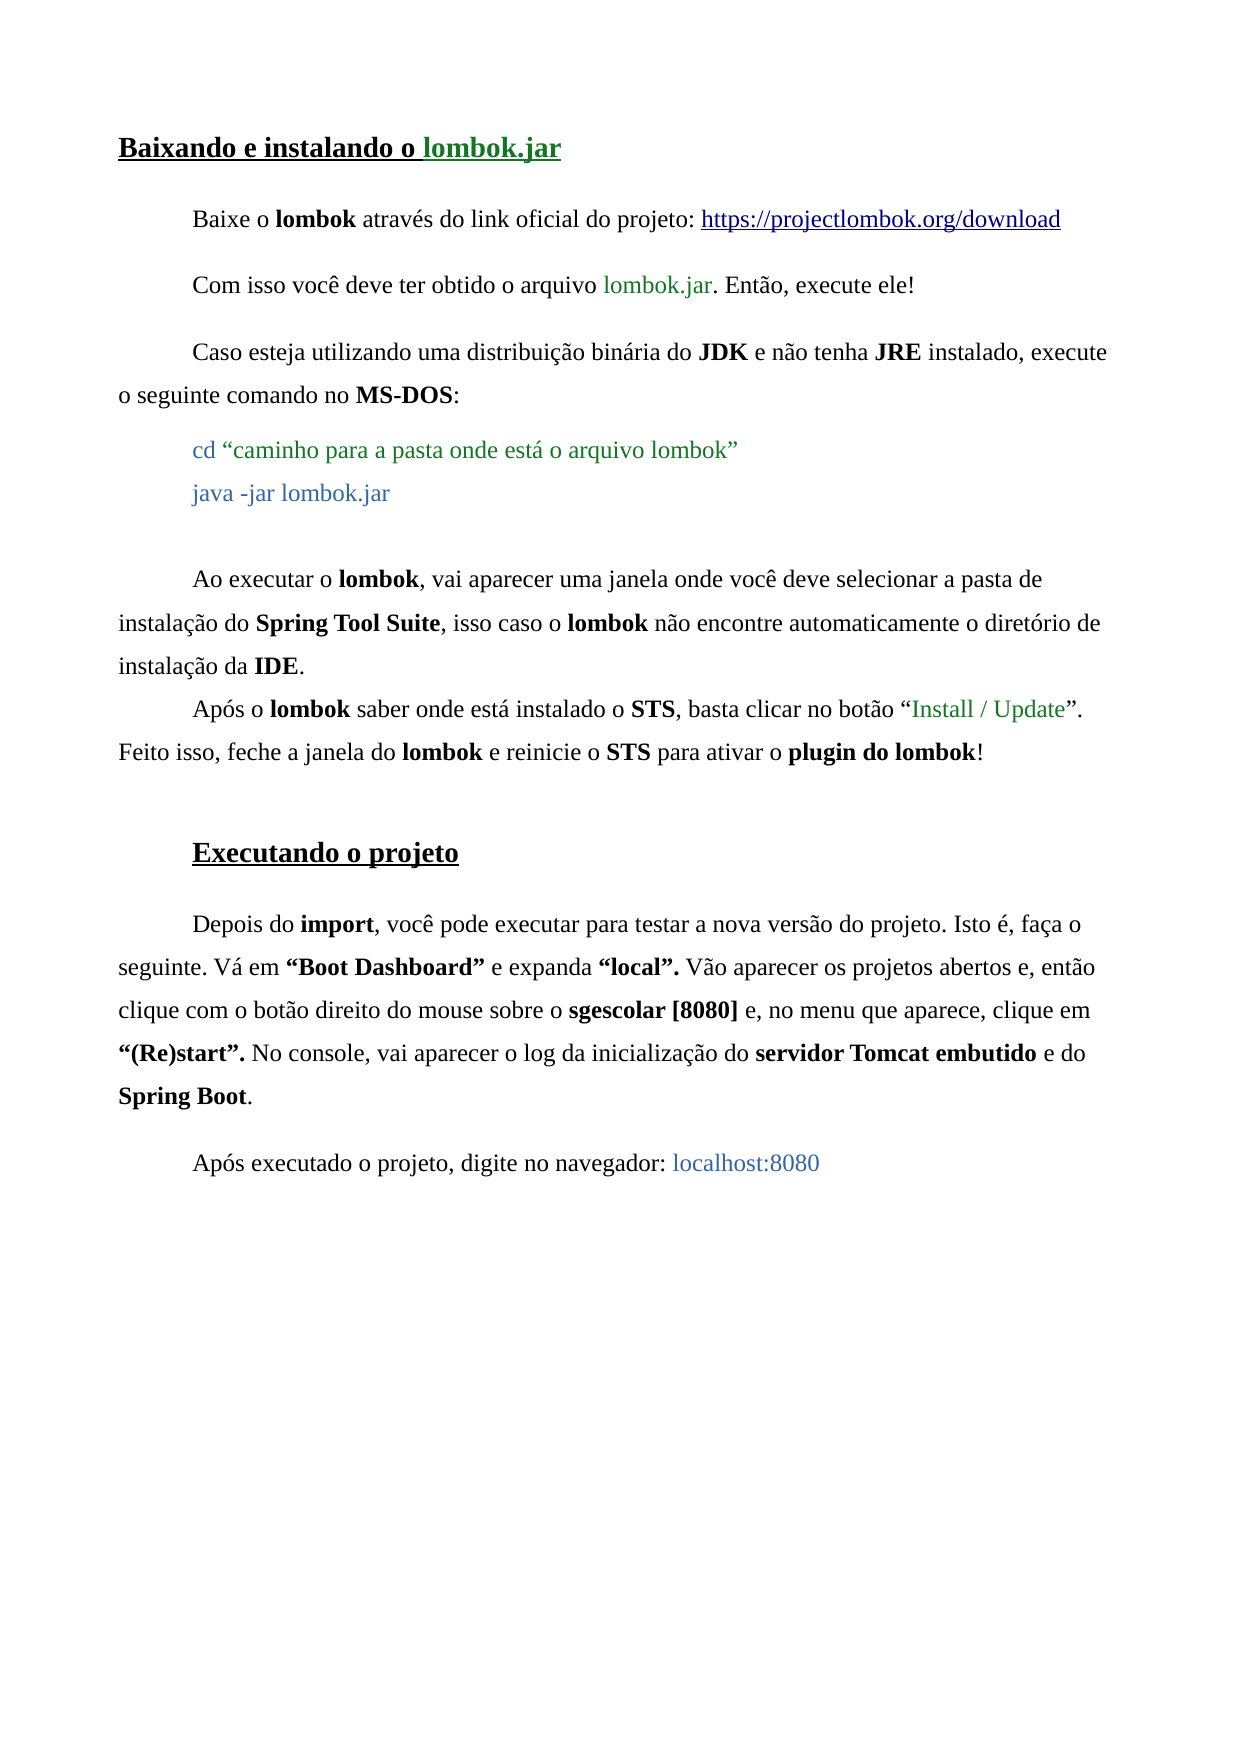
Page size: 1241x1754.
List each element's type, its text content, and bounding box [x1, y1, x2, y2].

text Baixando e instalando o lombok.jar [118, 130, 1122, 163]
text Ao executar o lombok, vai aparecer uma janela onde você deve selecionar a pasta de instalação do Spring Tool Suite, isso caso o lombok não encontre automaticamente o diretório de instalação da IDE. [118, 564, 1122, 679]
text cd “caminho para a pasta onde está o arquivo lombok” [118, 435, 1122, 464]
text java -jar lombok.jar [118, 478, 1122, 507]
text Com isso você deve ter obtido o arquivo lombok.jar. Então, execute ele! [118, 270, 1122, 299]
text Após o lombok saber onde está instalado o STS, basta clicar no botão “Install / Update”. Feito isso, feche a janela do lombok e reinicie o STS para ativar o plugin do lombok! [118, 694, 1122, 766]
text Baixe o lombok através do link oficial do projeto: https://projectlombok.org/download [118, 204, 1122, 232]
text Depois do import, você pode executar para testar a nova versão do projeto. Isto é, faça o seguinte. Vá em “Boot Dashboard” e expanda “local”. Vão aparecer os projetos abertos e, então clique com o botão direito do mouse sobre o sgescolar [8080] e, no menu que aparece, clique em “(Re)start”. No console, vai aparecer o log da inicialização do servidor Tomcat embutido e do Spring Boot. [118, 909, 1122, 1110]
text Executando o projeto [118, 835, 1122, 868]
text Após executado o projeto, digite no navegador: localhost:8080 [118, 1148, 1122, 1177]
text Caso esteja utilizando uma distribuição binária do JDK e não tenha JRE instalado, execute o seguinte comando no MS-DOS: [118, 337, 1122, 409]
